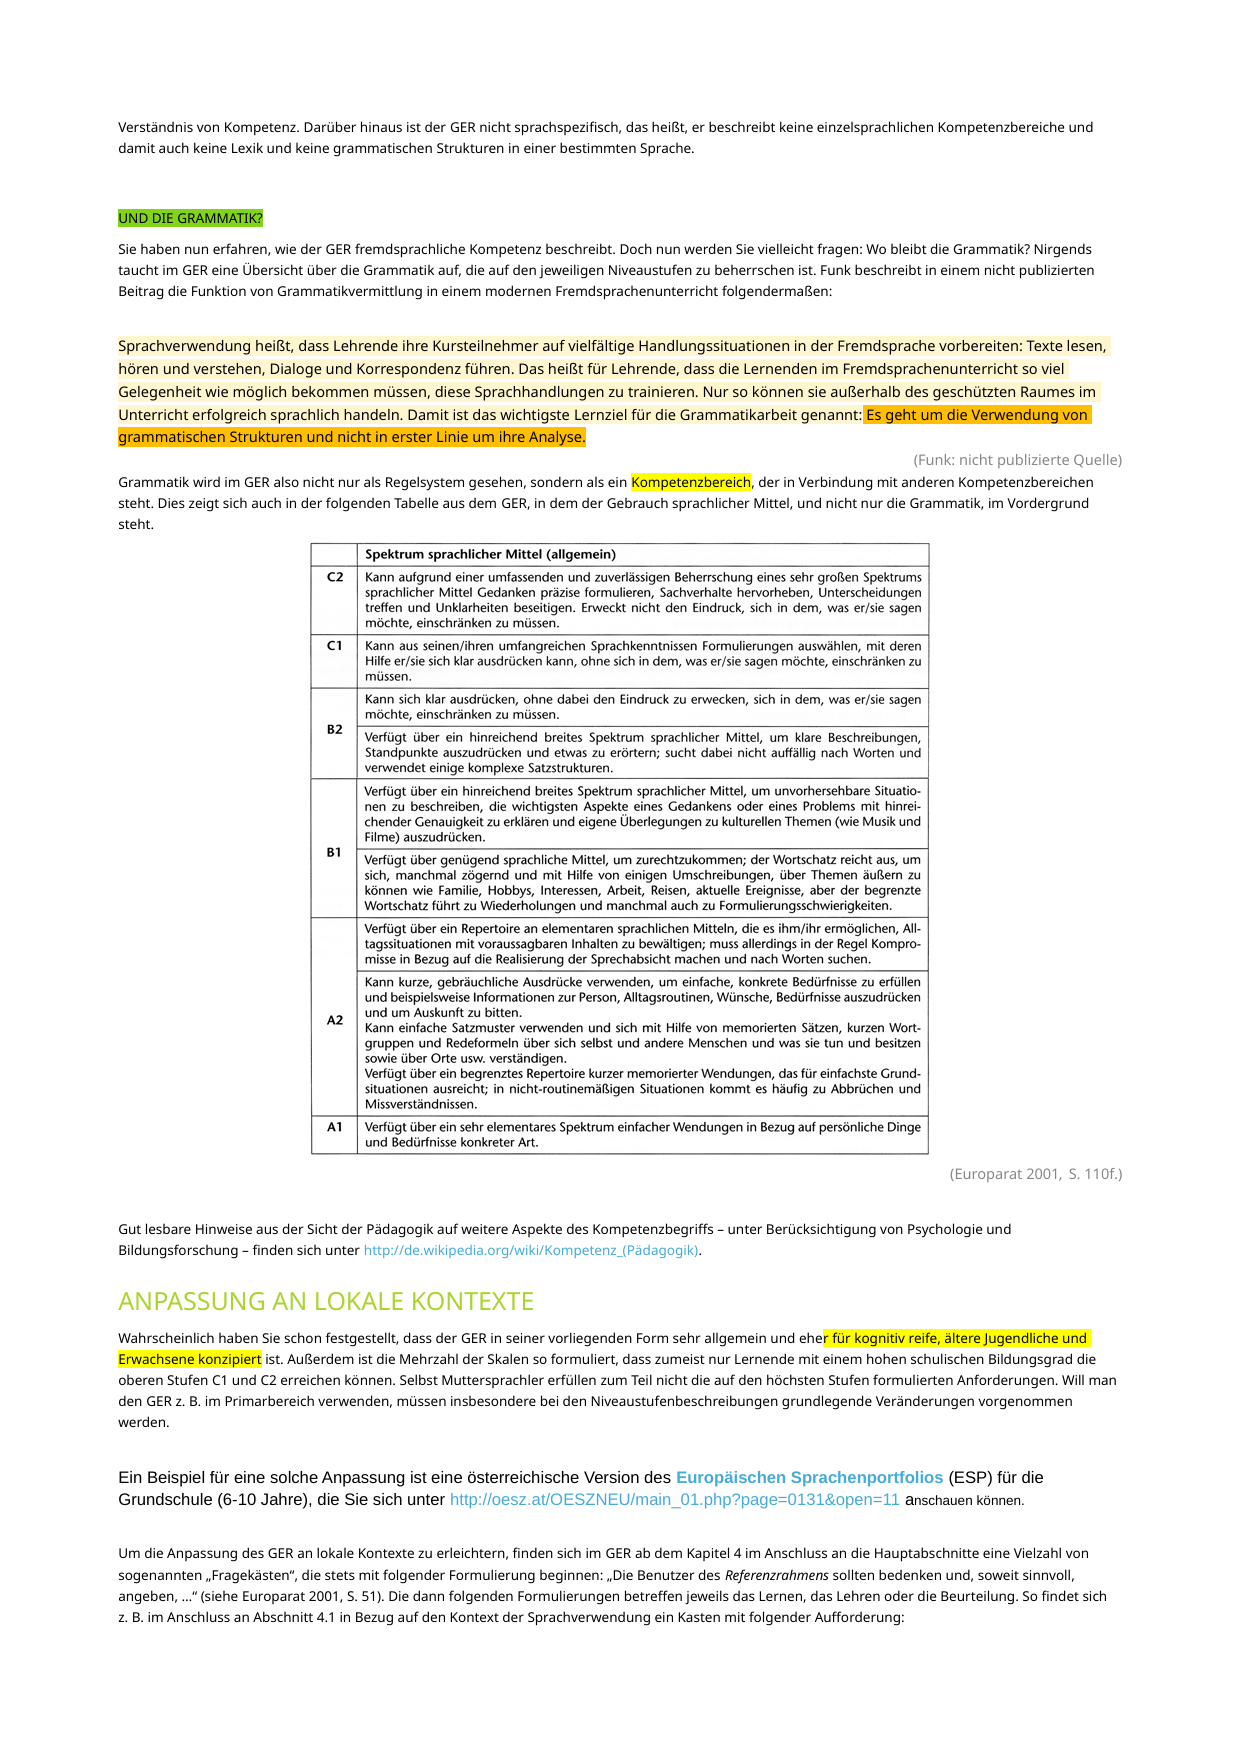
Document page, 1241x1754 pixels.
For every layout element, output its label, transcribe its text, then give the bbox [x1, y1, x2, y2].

text Gut lesbare Hinweise aus der Sicht der Pädagogik auf weitere Aspekte des Kompetenzbegriffs – unter Berücksichtigung von Psychologie und Bildungsforschung – finden sich unter http://de.wikipedia.org/wiki/Kompetenz_(Pädagogik). [118, 1220, 1122, 1259]
text Um die Anpassung des GER an lokale Kontexte zu erleichtern, finden sich im GER ab dem Kapitel 4 im Anschluss an die Hauptabschnitte eine Vielzahl von sogenannten „Fragekästen“, die stets mit folgender Formulierung beginnen: „Die Benutzer des Referenzrahmens sollten bedenken und, soweit sinnvoll, angeben, …“ (siehe Europarat 2001, S. 51). Die dann folgenden Formulierungen betreffen jeweils das Lernen, das Lehren oder die Beurteilung. So findet sich z. B. im Anschluss an Abschnitt 4.1 in Bezug auf den Kontext der Sprachverwendung ein Kasten mit folgender Aufforderung: [118, 1544, 1122, 1626]
text (Funk: nicht publizierte Quelle) [118, 450, 1122, 470]
text Ein Beispiel für eine solche Anpassung ist eine österreichische Version des Europäischen Sprachenportfolios (ESP) für die Grundschule (6-10 Jahre), die Sie sich unter http://oesz.at/OESZNEU/main_01.php?page=0131&open=11 anschauen können. [118, 1467, 1122, 1508]
text Wahrscheinlich haben Sie schon festgestellt, dass der GER in seiner vorliegenden Form sehr allgemein und eher für kognitiv reife, ältere Jugendliche und Erwachsene konzipiert ist. Außerdem ist die Mehrzahl der Skalen so formuliert, dass zumeist nur Lernende mit einem hohen schulischen Bildungsgrad die oberen Stufen C1 und C2 erreichen können. Selbst Muttersprachler erfüllen zum Teil nicht die auf den höchsten Stufen formulierten Anforderungen. Will man den GER z. B. im Primarbereich verwenden, müssen insbesondere bei den Niveaustufenbeschreibungen grundlegende Veränderungen vorgenommen werden. [118, 1329, 1122, 1432]
subtitle ANPASSUNG AN LOKALE KONTEXTE [118, 1283, 1122, 1317]
text (Europarat 2001, S. 110f.) [118, 1164, 1122, 1184]
text Sie haben nun erfahren, wie der GER fremdsprachliche Kompetenz beschreibt. Doch nun werden Sie vielleicht fragen: Wo bleibt die Grammatik? Nirgends taucht im GER eine Übersicht über die Grammatik auf, die auf den jeweiligen Niveaustufen zu beherrschen ist. Funk beschreibt in einem nicht publizierten Beitrag die Funktion von Grammatikvermittlung in einem modernen Fremdsprachenunterricht folgendermaßen: [118, 239, 1122, 300]
text Sprachverwendung heißt, dass Lehrende ihre Kursteilnehmer auf vielfältige Handlungssituationen in der Fremdsprache vorbereiten: Texte lesen, hören und verstehen, Dialoge und Korrespondenz führen. Das heißt für Lehrende, dass die Lernenden im Fremdsprachenunterricht so viel Gelegenheit wie möglich bekommen müssen, diese Sprachhandlungen zu trainieren. Nur so können sie außerhalb des geschützten Raumes im Unterricht erfolgreich sprachlich handeln. Damit ist das wichtigste Lernziel für die Grammatikarbeit genannt: Es geht um die Verwendung von grammatischen Strukturen und nicht in erster Linie um ihre Analyse. [118, 336, 1122, 447]
picture [305, 536, 935, 1160]
text Grammatik wird im GER also nicht nur als Regelsystem gesehen, sondern als ein Kompetenzbereich, der in Verbindung mit anderen Kompetenzbereichen steht. Dies zeigt sich auch in der folgenden Tabelle aus dem GER, in dem der Gebrauch sprachlicher Mittel, und nicht nur die Grammatik, im Vordergrund steht. [118, 473, 1122, 534]
subtitle UND DIE GRAMMATIK? [118, 209, 1122, 227]
text Verständnis von Kompetenz. Darüber hinaus ist der GER nicht sprachspezifisch, das heißt, er beschreibt keine einzelsprachlichen Kompetenzbereiche und damit auch keine Lexik und keine grammatischen Strukturen in einer bestimmten Sprache. [118, 118, 1122, 158]
